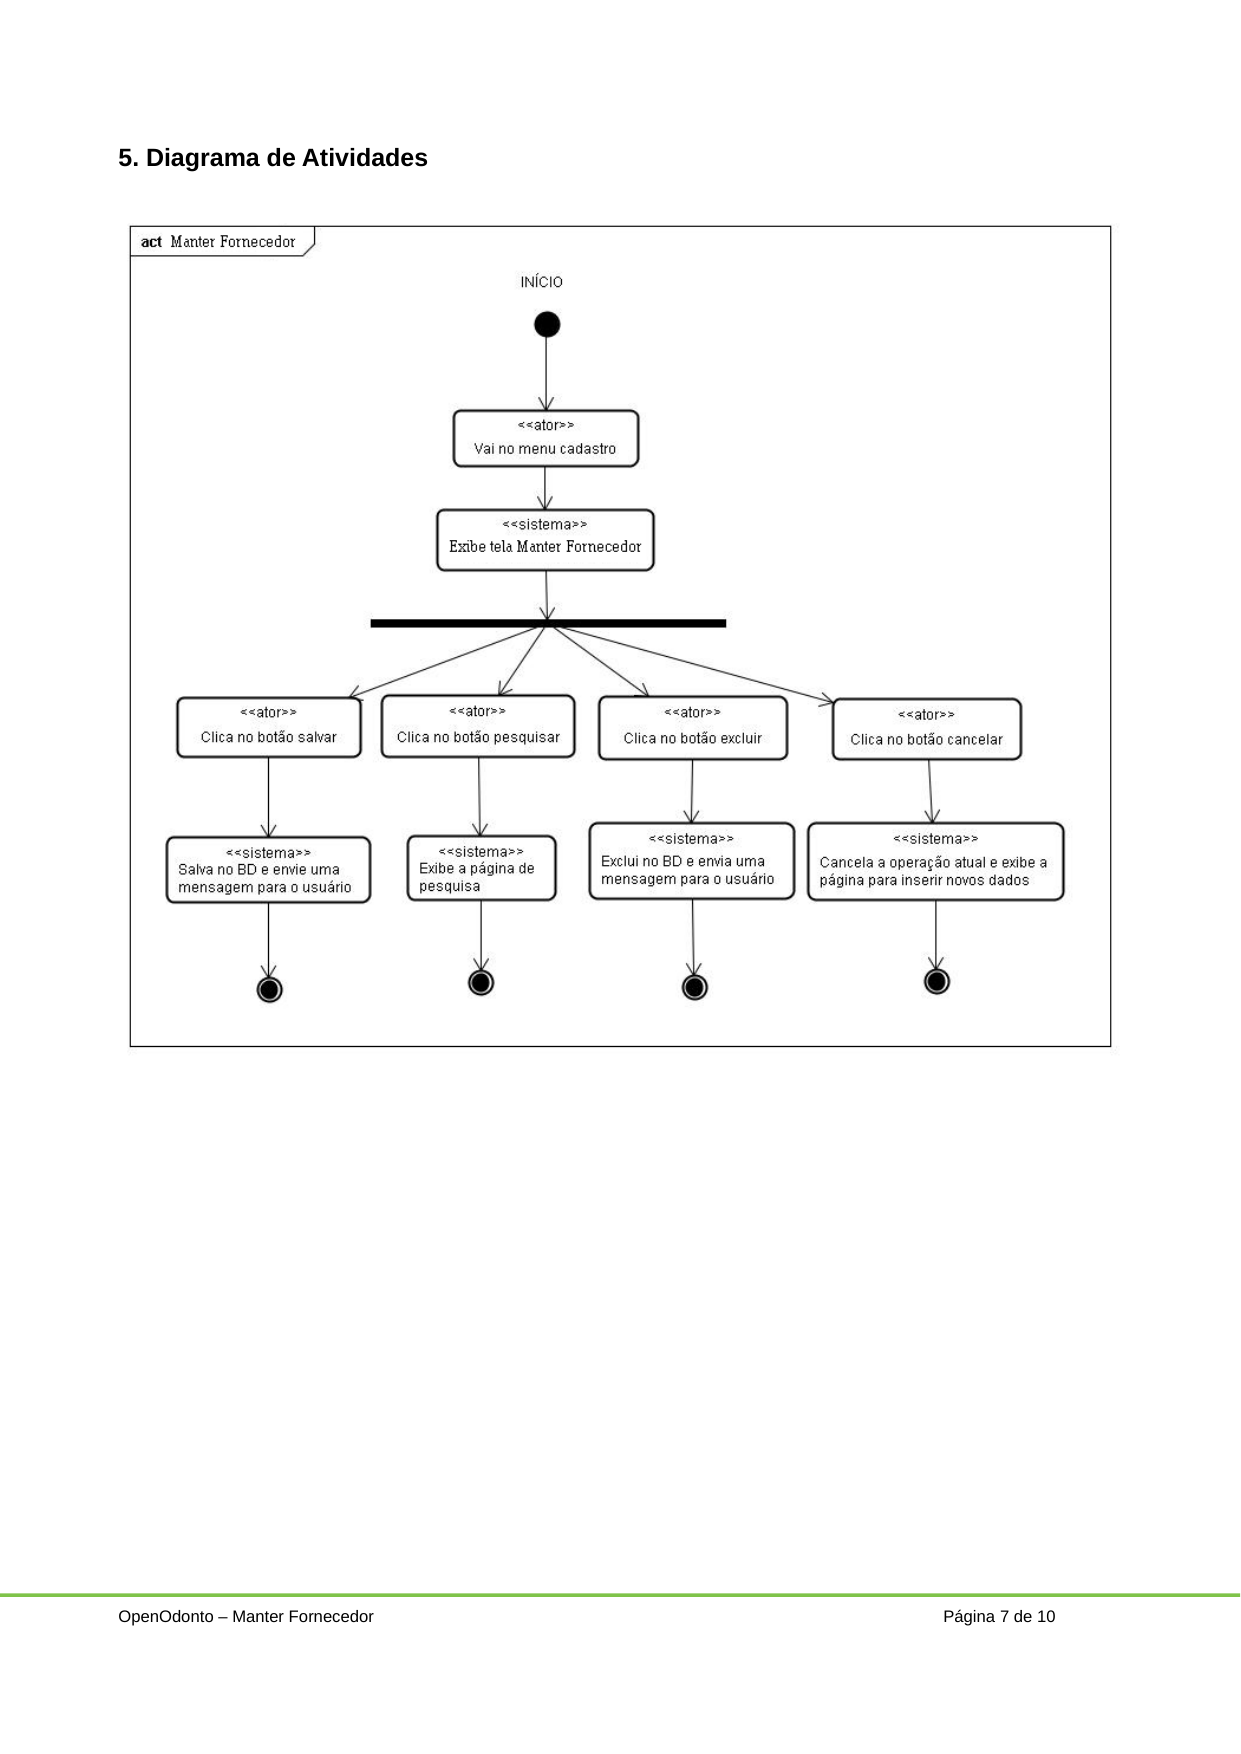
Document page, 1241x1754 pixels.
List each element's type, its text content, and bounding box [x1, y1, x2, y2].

subtitle 5. Diagrama de Atividades [118, 143, 1122, 172]
picture [118, 214, 1122, 1059]
